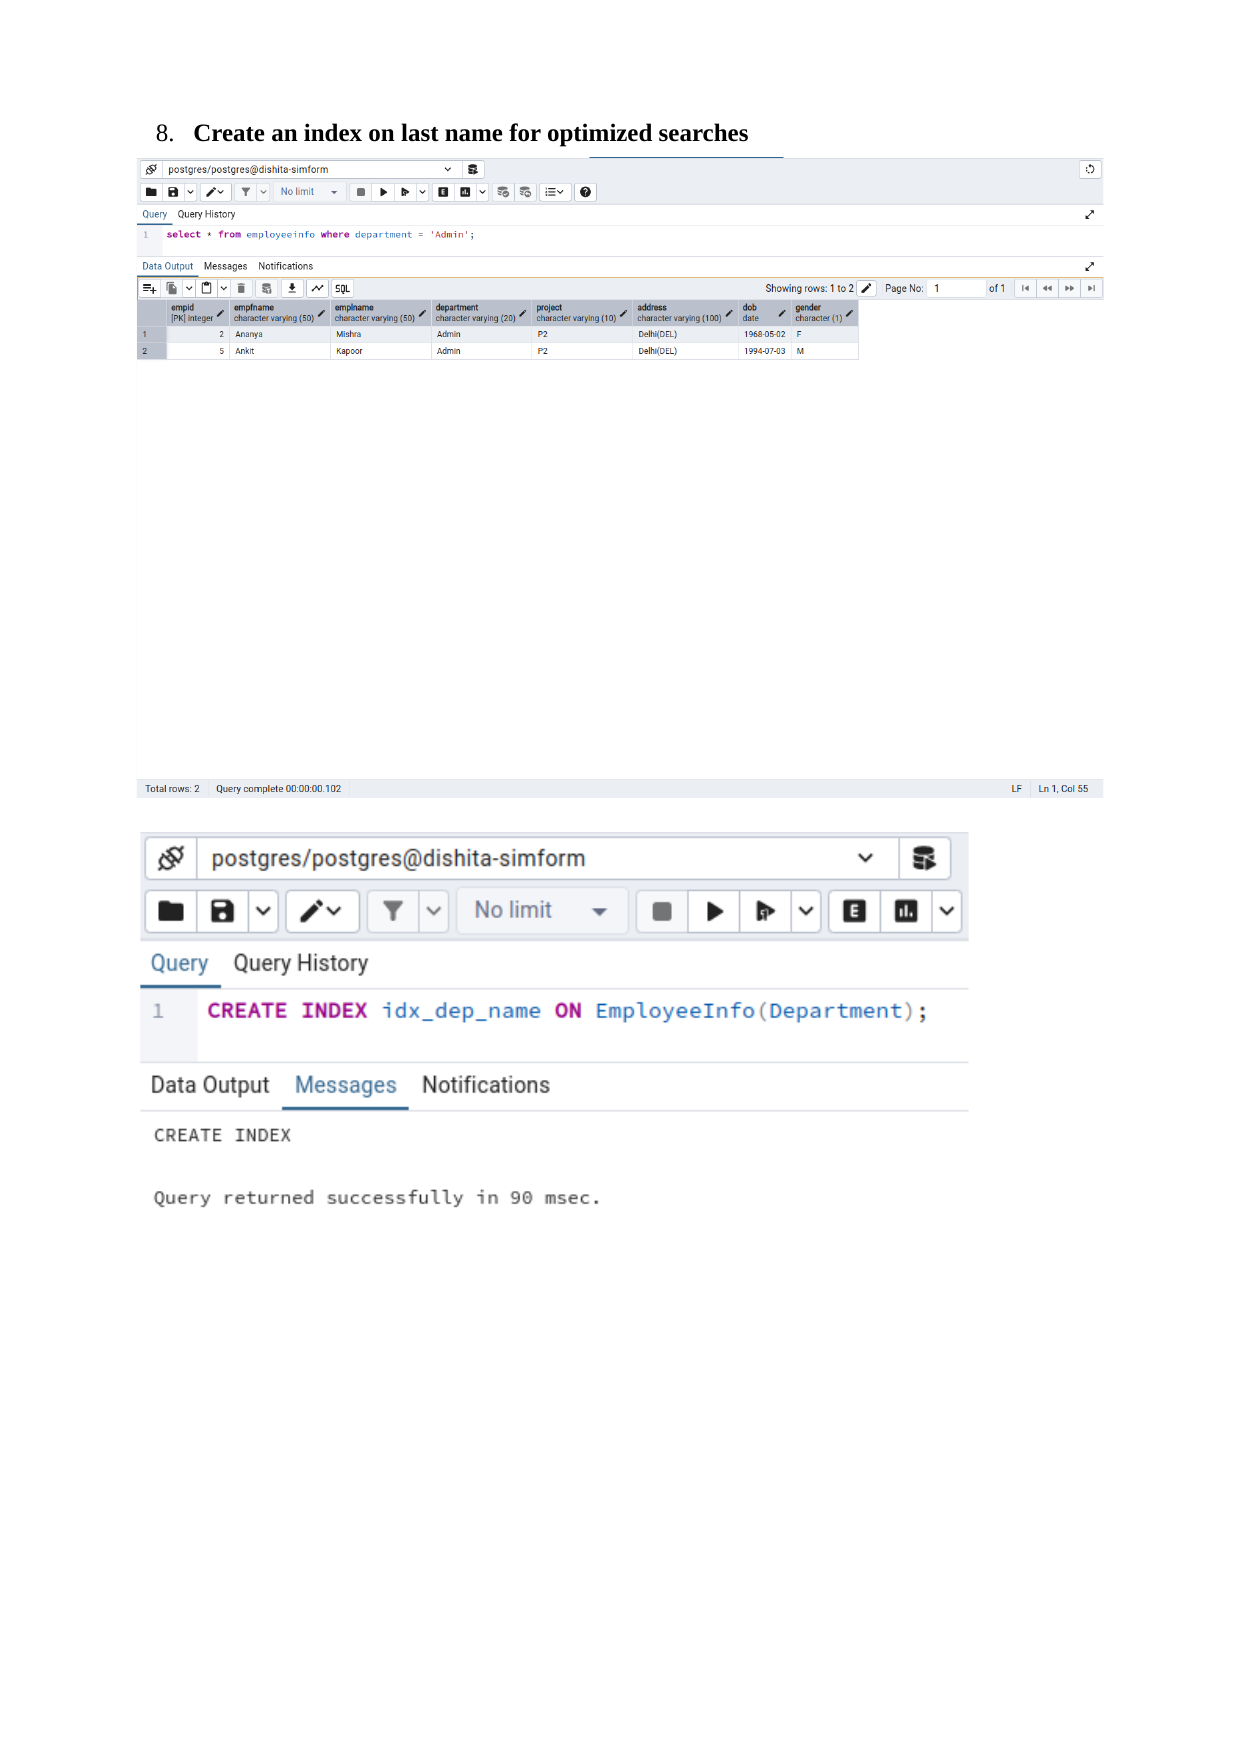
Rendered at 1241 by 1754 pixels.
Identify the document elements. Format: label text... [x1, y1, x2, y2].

picture [136, 157, 1104, 798]
list Create an index on last name for optimized searches [156, 118, 1122, 883]
picture [140, 832, 969, 1226]
